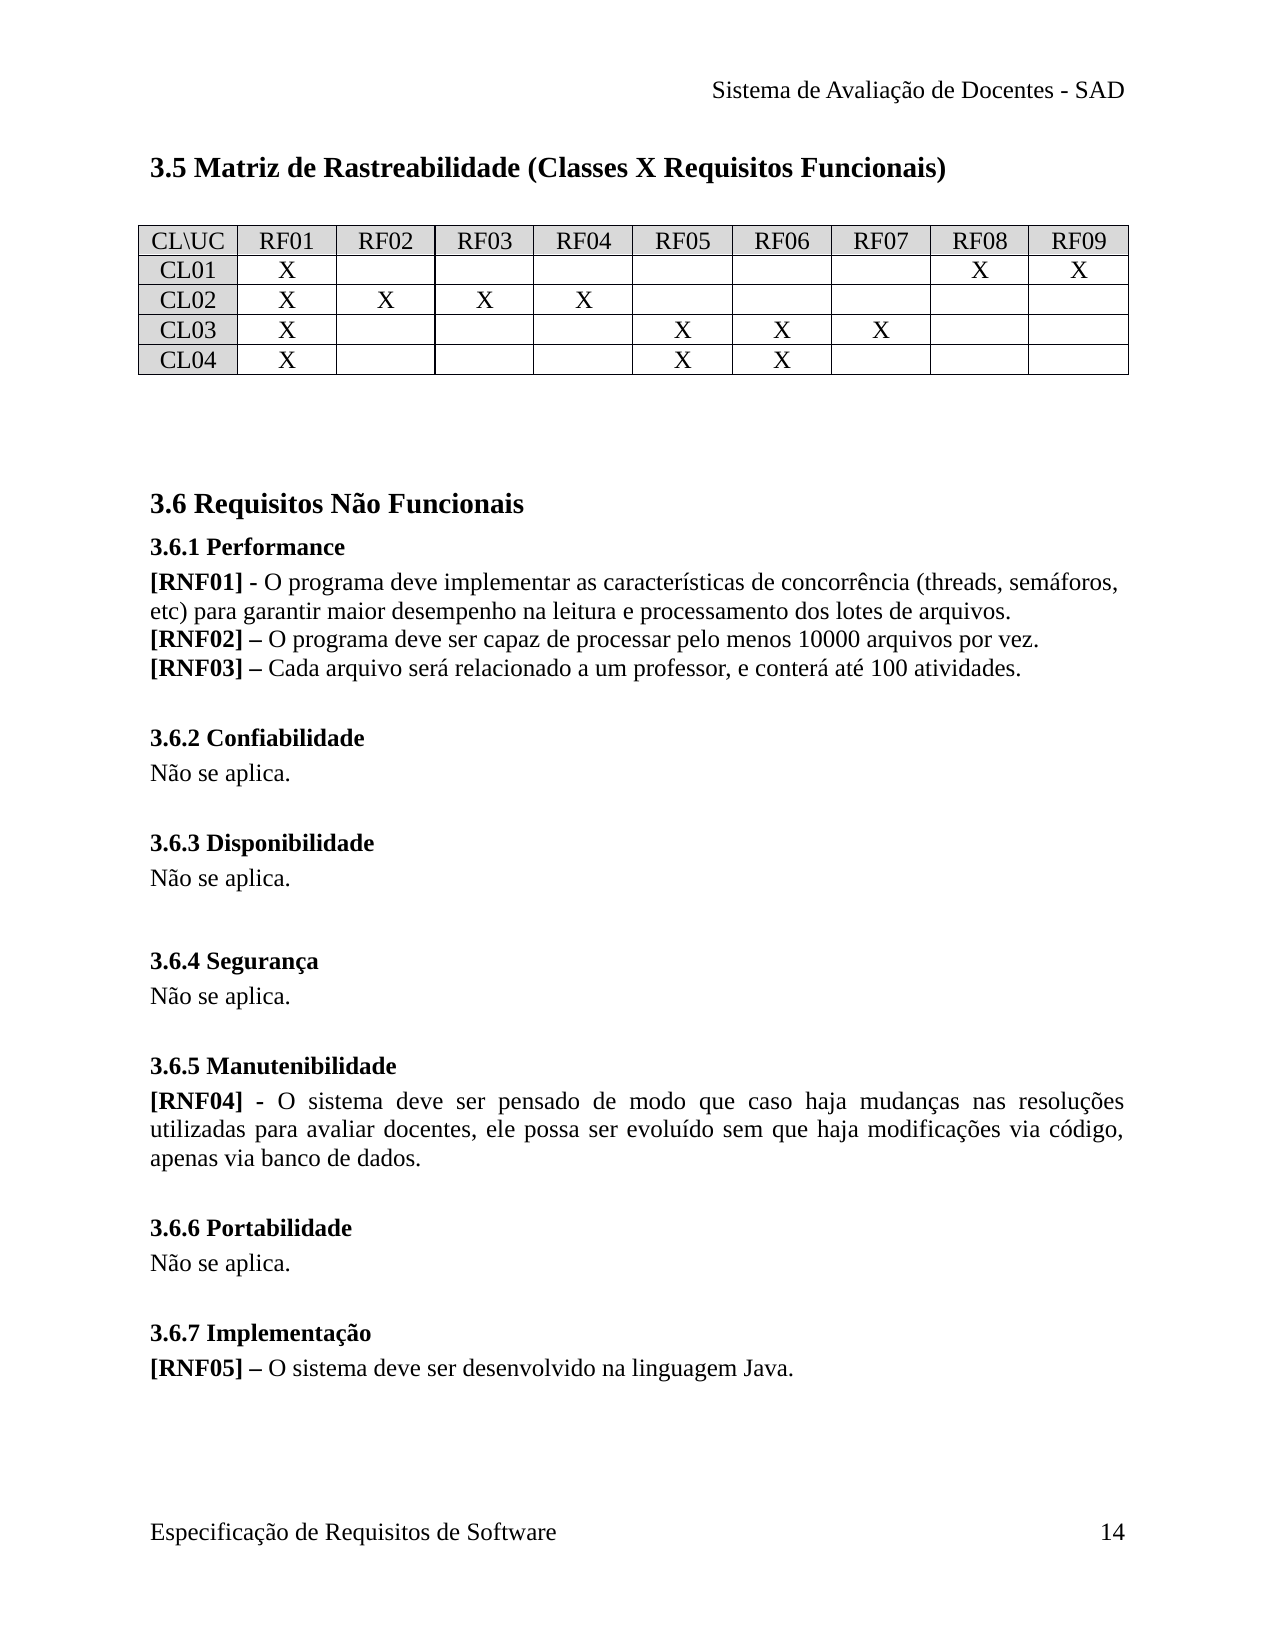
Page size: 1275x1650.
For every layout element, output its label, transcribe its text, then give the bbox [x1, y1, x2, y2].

table_cell X [1029, 256, 1128, 284]
text [RNF03] – Cada arquivo será relacionado a um professor, e conterá até 100 atividades. [150, 653, 1125, 682]
table_header CL\UC [139, 226, 237, 254]
table_cell [436, 315, 533, 344]
table_header RF09 [1029, 226, 1128, 254]
table_cell CL03 [139, 315, 237, 344]
table_cell X [633, 345, 732, 374]
table_cell [337, 256, 434, 284]
table_cell [337, 315, 434, 344]
table_cell X [238, 315, 336, 344]
table_cell [633, 285, 732, 314]
table_cell [1029, 315, 1128, 344]
table_header RF03 [436, 226, 533, 254]
table_cell [733, 285, 831, 314]
table_header RF08 [931, 226, 1028, 254]
table_header RF01 [238, 226, 336, 254]
text Não se aplica. [150, 981, 1125, 1009]
text [RNF05] – O sistema deve ser desenvolvido na linguagem Java. [150, 1353, 1125, 1382]
table_cell X [931, 256, 1028, 284]
table_cell [733, 256, 831, 284]
table_cell [832, 285, 930, 314]
table_cell X [633, 315, 732, 344]
subtitle 3.5 Matriz de Rastreabilidade (Classes X Requisitos Funcionais) [150, 150, 1125, 183]
table_cell [1029, 285, 1128, 314]
subtitle 3.6.2 Confiabilidade [150, 723, 1125, 752]
subtitle 3.6.7 Implementação [150, 1318, 1125, 1347]
table_cell [337, 345, 434, 374]
table_cell [436, 256, 533, 284]
table_cell [534, 256, 632, 284]
table_cell [1029, 345, 1128, 374]
table_header RF04 [534, 226, 632, 254]
text Não se aplica. [150, 1248, 1125, 1277]
table_cell [436, 345, 533, 374]
table_cell [832, 345, 930, 374]
text Não se aplica. [150, 863, 1125, 892]
table_cell [931, 345, 1028, 374]
table_cell X [534, 285, 632, 314]
table_cell X [733, 315, 831, 344]
table_cell CL01 [139, 256, 237, 284]
table_cell X [436, 285, 533, 314]
table_header RF02 [337, 226, 434, 254]
table_cell CL04 [139, 345, 237, 374]
subtitle 3.6.4 Segurança [150, 946, 1125, 974]
table_cell [534, 315, 632, 344]
table_cell X [238, 285, 336, 314]
table_cell [931, 315, 1028, 344]
table_header RF07 [832, 226, 930, 254]
table_cell X [238, 345, 336, 374]
table_header RF06 [733, 226, 831, 254]
text [RNF01] - O programa deve implementar as características de concorrência (threads, semáforos, etc) para garantir maior desempenho na leitura e processamento dos lotes de arquivos. [150, 567, 1125, 624]
table_cell X [733, 345, 831, 374]
subtitle 3.6.5 Manutenibilidade [150, 1051, 1125, 1079]
subtitle 3.6.6 Portabilidade [150, 1213, 1125, 1242]
table_cell X [832, 315, 930, 344]
text [RNF02] – O programa deve ser capaz de processar pelo menos 10000 arquivos por vez. [150, 624, 1125, 653]
subtitle 3.6 Requisitos Não Funcionais [150, 486, 1125, 519]
table_cell X [238, 256, 336, 284]
subtitle 3.6.1 Performance [150, 532, 1125, 561]
table_cell CL02 [139, 285, 237, 314]
table_cell [534, 345, 632, 374]
table_cell [931, 285, 1028, 314]
table_header RF05 [633, 226, 732, 254]
text [RNF04] - O sistema deve ser pensado de modo que caso haja mudanças nas resoluções utilizadas para avaliar docentes, ele possa ser evoluído sem que haja modificações via código, apenas via banco de dados. [150, 1086, 1125, 1172]
subtitle 3.6.3 Disponibilidade [150, 828, 1125, 857]
table_cell [633, 256, 732, 284]
text Não se aplica. [150, 758, 1125, 787]
table_cell X [337, 285, 434, 314]
table_cell [832, 256, 930, 284]
